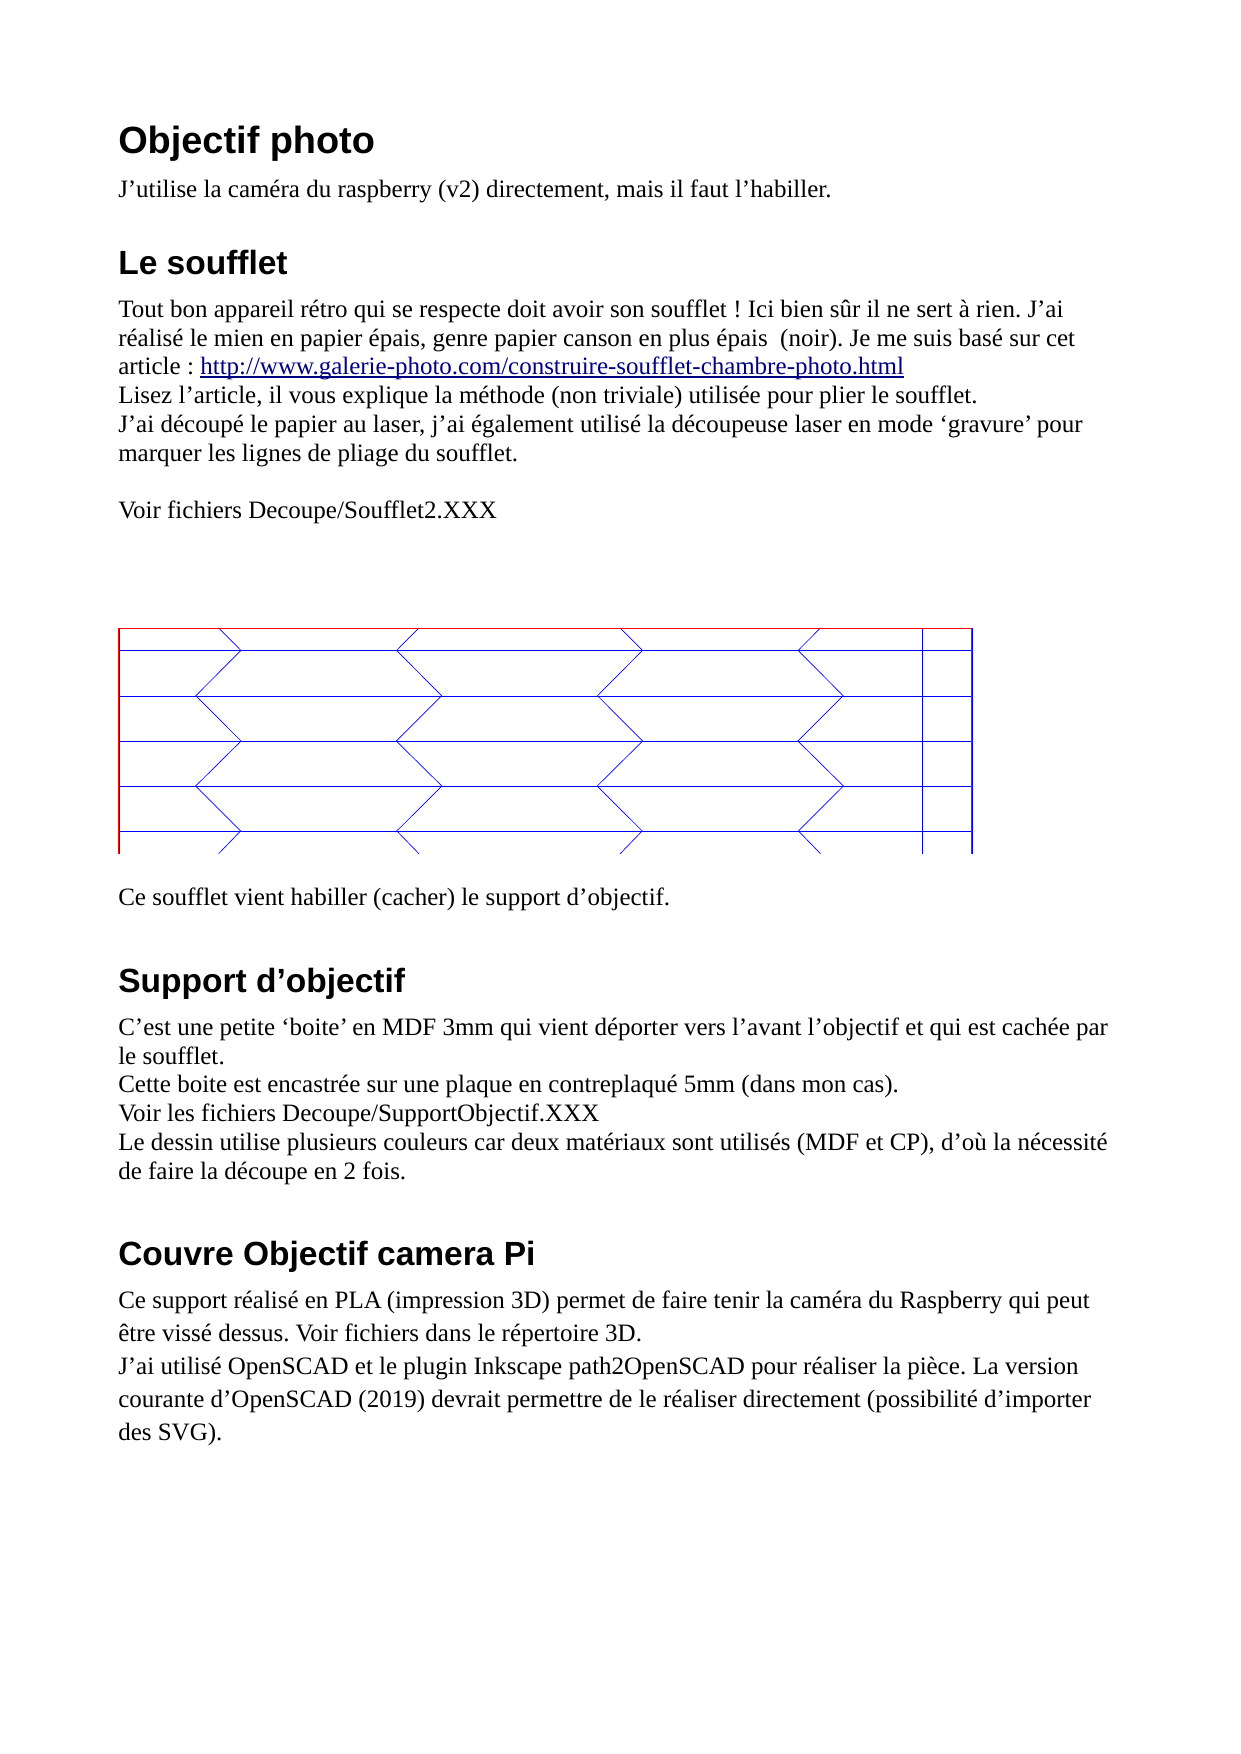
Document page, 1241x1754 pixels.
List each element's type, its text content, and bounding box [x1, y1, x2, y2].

text Lisez l’article, il vous explique la méthode (non triviale) utilisée pour plier le soufflet. [118, 380, 1122, 409]
text Le dessin utilise plusieurs couleurs car deux matériaux sont utilisés (MDF et CP), d’où la nécessité de faire la découpe en 2 fois. [118, 1127, 1122, 1184]
text Ce support réalisé en PLA (impression 3D) permet de faire tenir la caméra du Raspberry qui peut être vissé dessus. Voir fichiers dans le répertoire 3D. J’ai utilisé OpenSCAD et le plugin Inkscape path2OpenSCAD pour réaliser la pièce. La version courante d’OpenSCAD (2019) devrait permettre de le réaliser directement (possibilité d’importer des SVG). [118, 1285, 1122, 1446]
text Cette boite est encastrée sur une plaque en contreplaqué 5mm (dans mon cas). Voir les fichiers Decoupe/SupportObjectif.XXX [118, 1069, 1122, 1127]
subtitle Objectif photo [118, 118, 1122, 162]
text Ce soufflet vient habiller (cacher) le support d’objectif. [118, 882, 1122, 911]
subtitle Support d’objectif [118, 961, 1122, 999]
text Tout bon appareil rétro qui se respecte doit avoir son soufflet ! Ici bien sûr il ne sert à rien. J’ai réalisé le mien en papier épais, genre papier canson en plus épais (noir). Je me suis basé sur cet article : http://www.galerie-photo.com/construire-soufflet-chambre-photo.html [118, 294, 1122, 380]
subtitle Le soufflet [118, 243, 1122, 281]
text J’ai découpé le papier au laser, j’ai également utilisé la découpeuse laser en mode ‘gravure’ pour marquer les lignes de pliage du soufflet. [118, 409, 1122, 466]
subtitle Couvre Objectif camera Pi [118, 1234, 1122, 1273]
text J’utilise la caméra du raspberry (v2) directement, mais il faut l’habiller. [118, 174, 1122, 203]
text C’est une petite ‘boite’ en MDF 3mm qui vient déporter vers l’avant l’objectif et qui est cachée par le soufflet. [118, 1012, 1122, 1069]
text Voir fichiers Decoupe/Soufflet2.XXX [118, 495, 1122, 524]
